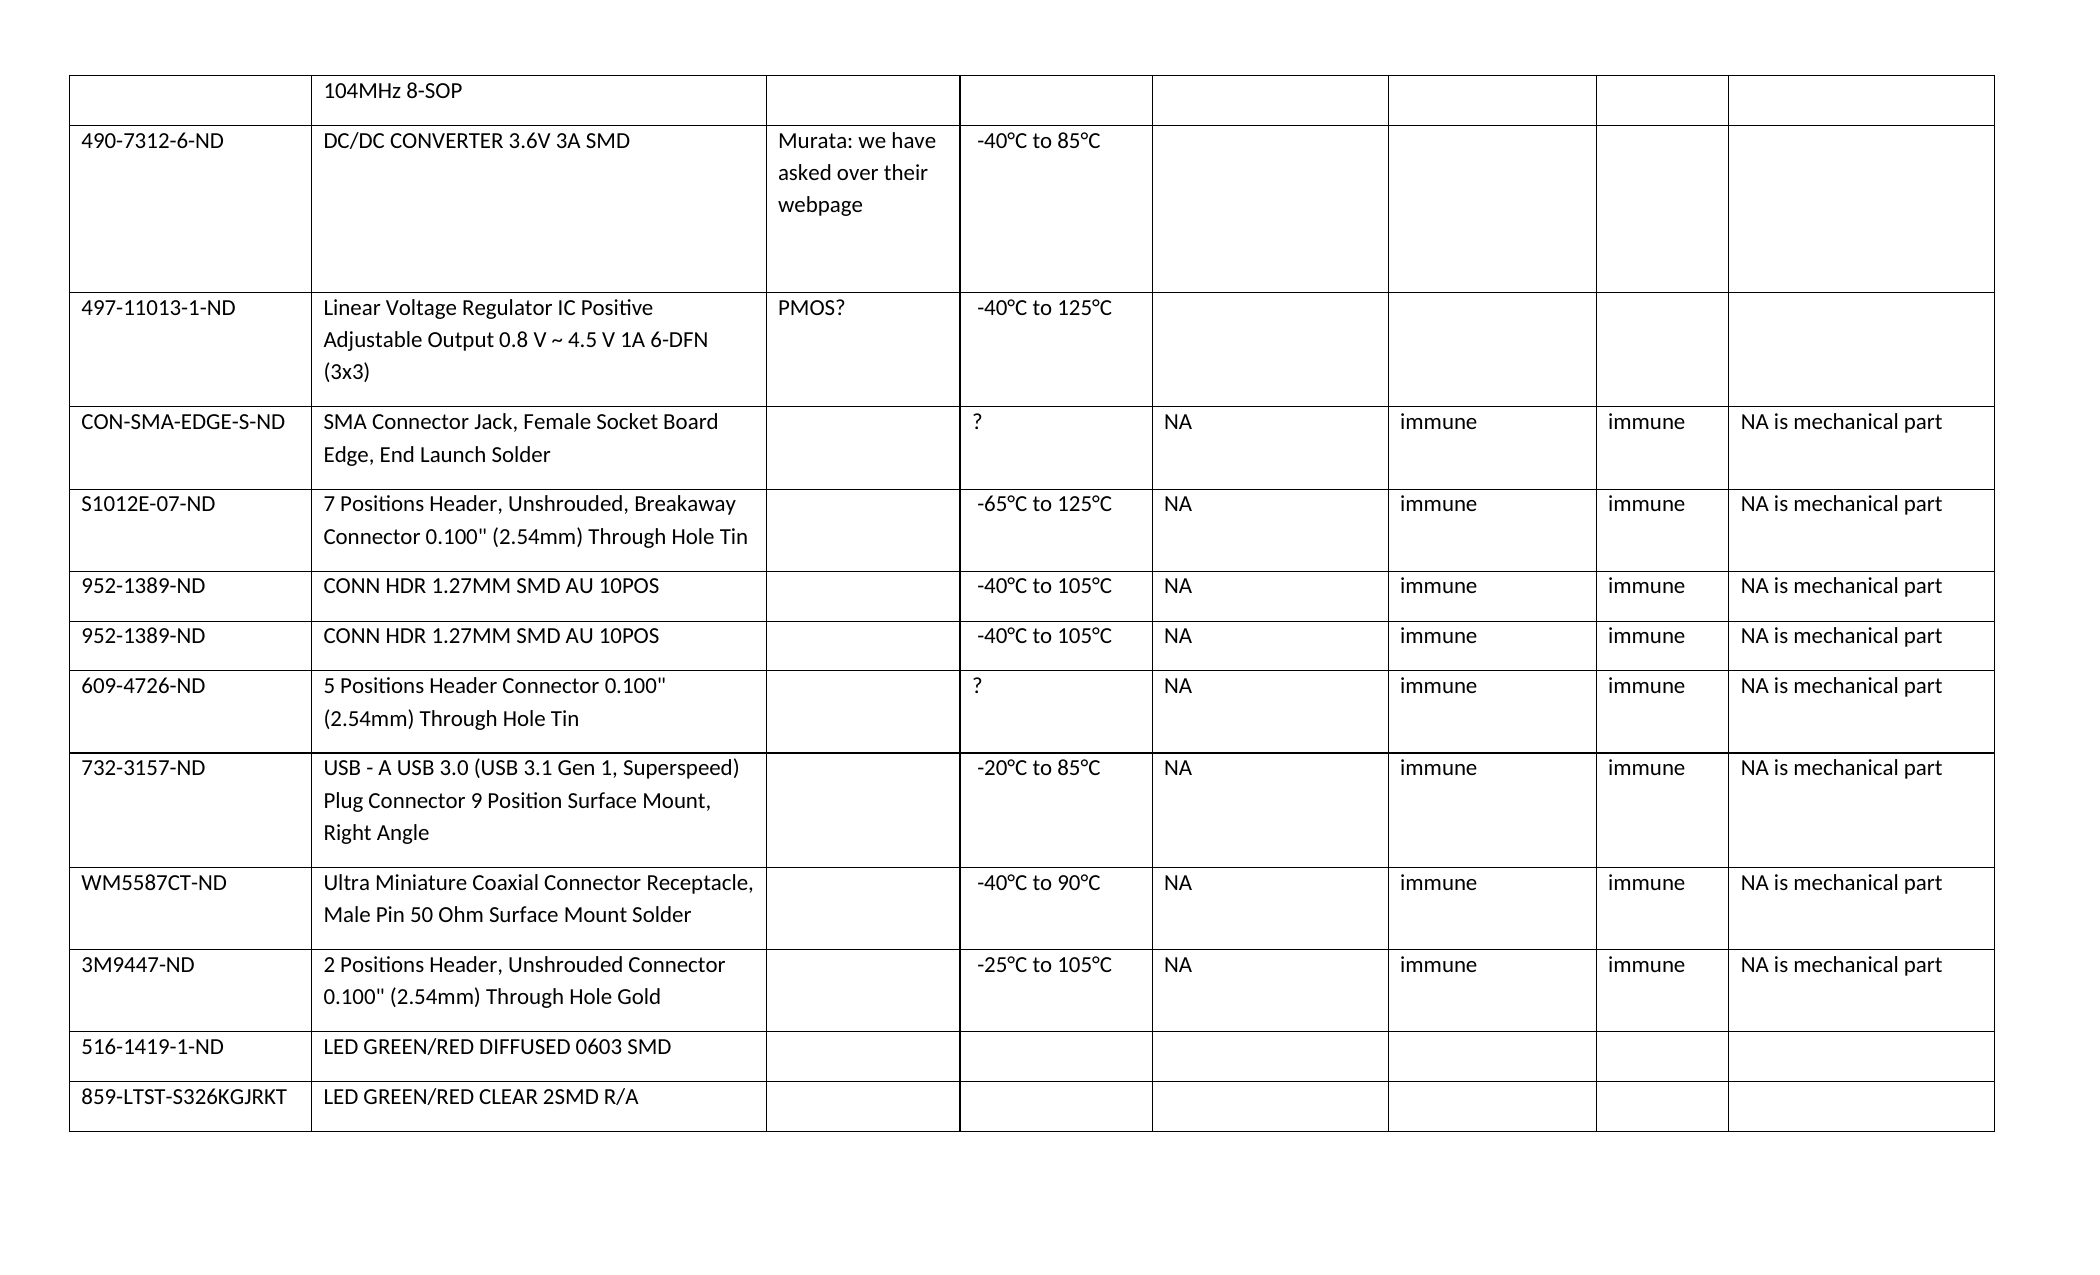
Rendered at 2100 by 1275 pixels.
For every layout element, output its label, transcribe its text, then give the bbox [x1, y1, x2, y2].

table_cell NA [1153, 407, 1388, 488]
table_cell immune [1389, 754, 1596, 867]
table_cell immune [1389, 407, 1596, 488]
table_cell NA is mechanical part [1729, 868, 1994, 949]
table_cell 952-1389-ND [70, 572, 311, 621]
table_cell -40°C to 90°C [961, 868, 1152, 949]
table_cell 732-3157-ND [70, 754, 311, 867]
table_cell [767, 1032, 959, 1081]
table_cell Murata: we have asked over their webpage [767, 126, 959, 292]
table_cell [1597, 1082, 1728, 1131]
table_cell Linear Voltage Regulator IC Positive Adjustable Output 0.8 V ~ 4.5 V 1A 6-DFN (3x3) [312, 293, 766, 406]
table_cell -40°C to 85°C [961, 126, 1152, 292]
table_cell [767, 950, 959, 1031]
table_cell [961, 1082, 1152, 1131]
table_cell CONN HDR 1.27MM SMD AU 10POS [312, 572, 766, 621]
table_cell [1389, 1082, 1596, 1131]
table_cell NA [1153, 754, 1388, 867]
table_cell NA [1153, 868, 1388, 949]
table_cell [1153, 1082, 1388, 1131]
table_cell NA is mechanical part [1729, 950, 1994, 1031]
table_cell Ultra Miniature Coaxial Connector Receptacle, Male Pin 50 Ohm Surface Mount Solder [312, 868, 766, 949]
table_cell [1389, 1032, 1596, 1081]
table_cell NA [1153, 622, 1388, 670]
table_cell 490-7312-6-ND [70, 126, 311, 292]
table_cell LED GREEN/RED CLEAR 2SMD R/A [312, 1082, 766, 1131]
table_cell [961, 76, 1152, 125]
table_cell [767, 407, 959, 488]
table_cell NA is mechanical part [1729, 490, 1994, 571]
table_cell -40°C to 105°C [961, 622, 1152, 670]
table_cell 2 Positions Header, Unshrouded Connector 0.100" (2.54mm) Through Hole Gold [312, 950, 766, 1031]
table_cell [1597, 293, 1728, 406]
table_cell NA is mechanical part [1729, 572, 1994, 621]
table_cell [767, 671, 959, 752]
table_cell WM5587CT-ND [70, 868, 311, 949]
table_cell NA is mechanical part [1729, 754, 1994, 867]
table_cell immune [1597, 572, 1728, 621]
table_cell immune [1389, 622, 1596, 670]
table_cell NA [1153, 490, 1388, 571]
table_cell SMA Connector Jack, Female Socket Board Edge, End Launch Solder [312, 407, 766, 488]
table_cell immune [1597, 868, 1728, 949]
table_cell [1729, 76, 1994, 125]
table_cell NA is mechanical part [1729, 671, 1994, 752]
table_cell NA [1153, 950, 1388, 1031]
table_cell NA [1153, 671, 1388, 752]
table_cell S1012E-07-ND [70, 490, 311, 571]
table_cell [1153, 126, 1388, 292]
table_cell USB - A USB 3.0 (USB 3.1 Gen 1, Superspeed) Plug Connector 9 Position Surface Mount, Right Angle [312, 754, 766, 867]
table_cell [1597, 1032, 1728, 1081]
table_cell [1153, 76, 1388, 125]
table_cell -40°C to 105°C [961, 572, 1152, 621]
table_cell [767, 490, 959, 571]
table_cell -40°C to 125°C [961, 293, 1152, 406]
table_cell NA is mechanical part [1729, 622, 1994, 670]
table_cell [1729, 1032, 1994, 1081]
table_cell immune [1389, 671, 1596, 752]
table_cell immune [1389, 868, 1596, 949]
table_cell immune [1597, 754, 1728, 867]
table_cell immune [1389, 572, 1596, 621]
table_cell [767, 76, 959, 125]
table_cell 104MHz 8-SOP [312, 76, 766, 125]
table_cell [1729, 293, 1994, 406]
table_cell 497-11013-1-ND [70, 293, 311, 406]
table_cell [767, 868, 959, 949]
table_cell [1729, 126, 1994, 292]
table_cell NA [1153, 572, 1388, 621]
table_cell [767, 754, 959, 867]
table_cell LED GREEN/RED DIFFUSED 0603 SMD [312, 1032, 766, 1081]
table_cell 609-4726-ND [70, 671, 311, 752]
table_cell 952-1389-ND [70, 622, 311, 670]
table_cell ? [961, 671, 1152, 752]
table_cell 516-1419-1-ND [70, 1032, 311, 1081]
table_cell [767, 1082, 959, 1131]
table_cell 5 Positions Header Connector 0.100" (2.54mm) Through Hole Tin [312, 671, 766, 752]
table_cell CONN HDR 1.27MM SMD AU 10POS [312, 622, 766, 670]
table_cell [1597, 76, 1728, 125]
table_cell immune [1597, 950, 1728, 1031]
table_cell [1389, 126, 1596, 292]
table_cell immune [1597, 622, 1728, 670]
table_cell immune [1597, 407, 1728, 488]
table_cell [1153, 1032, 1388, 1081]
table_cell 859-LTST-S326KGJRKT [70, 1082, 311, 1131]
table_cell CON-SMA-EDGE-S-ND [70, 407, 311, 488]
table_cell [961, 1032, 1152, 1081]
table_cell DC/DC CONVERTER 3.6V 3A SMD [312, 126, 766, 292]
table_cell PMOS? [767, 293, 959, 406]
table_cell 3M9447-ND [70, 950, 311, 1031]
table_cell -65°C to 125°C [961, 490, 1152, 571]
table_cell immune [1597, 671, 1728, 752]
table_cell immune [1389, 490, 1596, 571]
table_cell [1597, 126, 1728, 292]
table_cell -20°C to 85°C [961, 754, 1152, 867]
table_cell [1389, 76, 1596, 125]
table_cell NA is mechanical part [1729, 407, 1994, 488]
table_cell immune [1389, 950, 1596, 1031]
table_cell [1729, 1082, 1994, 1131]
table_cell -25°C to 105°C [961, 950, 1152, 1031]
table_cell 7 Positions Header, Unshrouded, Breakaway Connector 0.100" (2.54mm) Through Hole Tin [312, 490, 766, 571]
table_cell [767, 572, 959, 621]
table_cell [767, 622, 959, 670]
table_cell [70, 76, 311, 125]
table_cell [1153, 293, 1388, 406]
table_cell ? [961, 407, 1152, 488]
table_cell immune [1597, 490, 1728, 571]
table_cell [1389, 293, 1596, 406]
